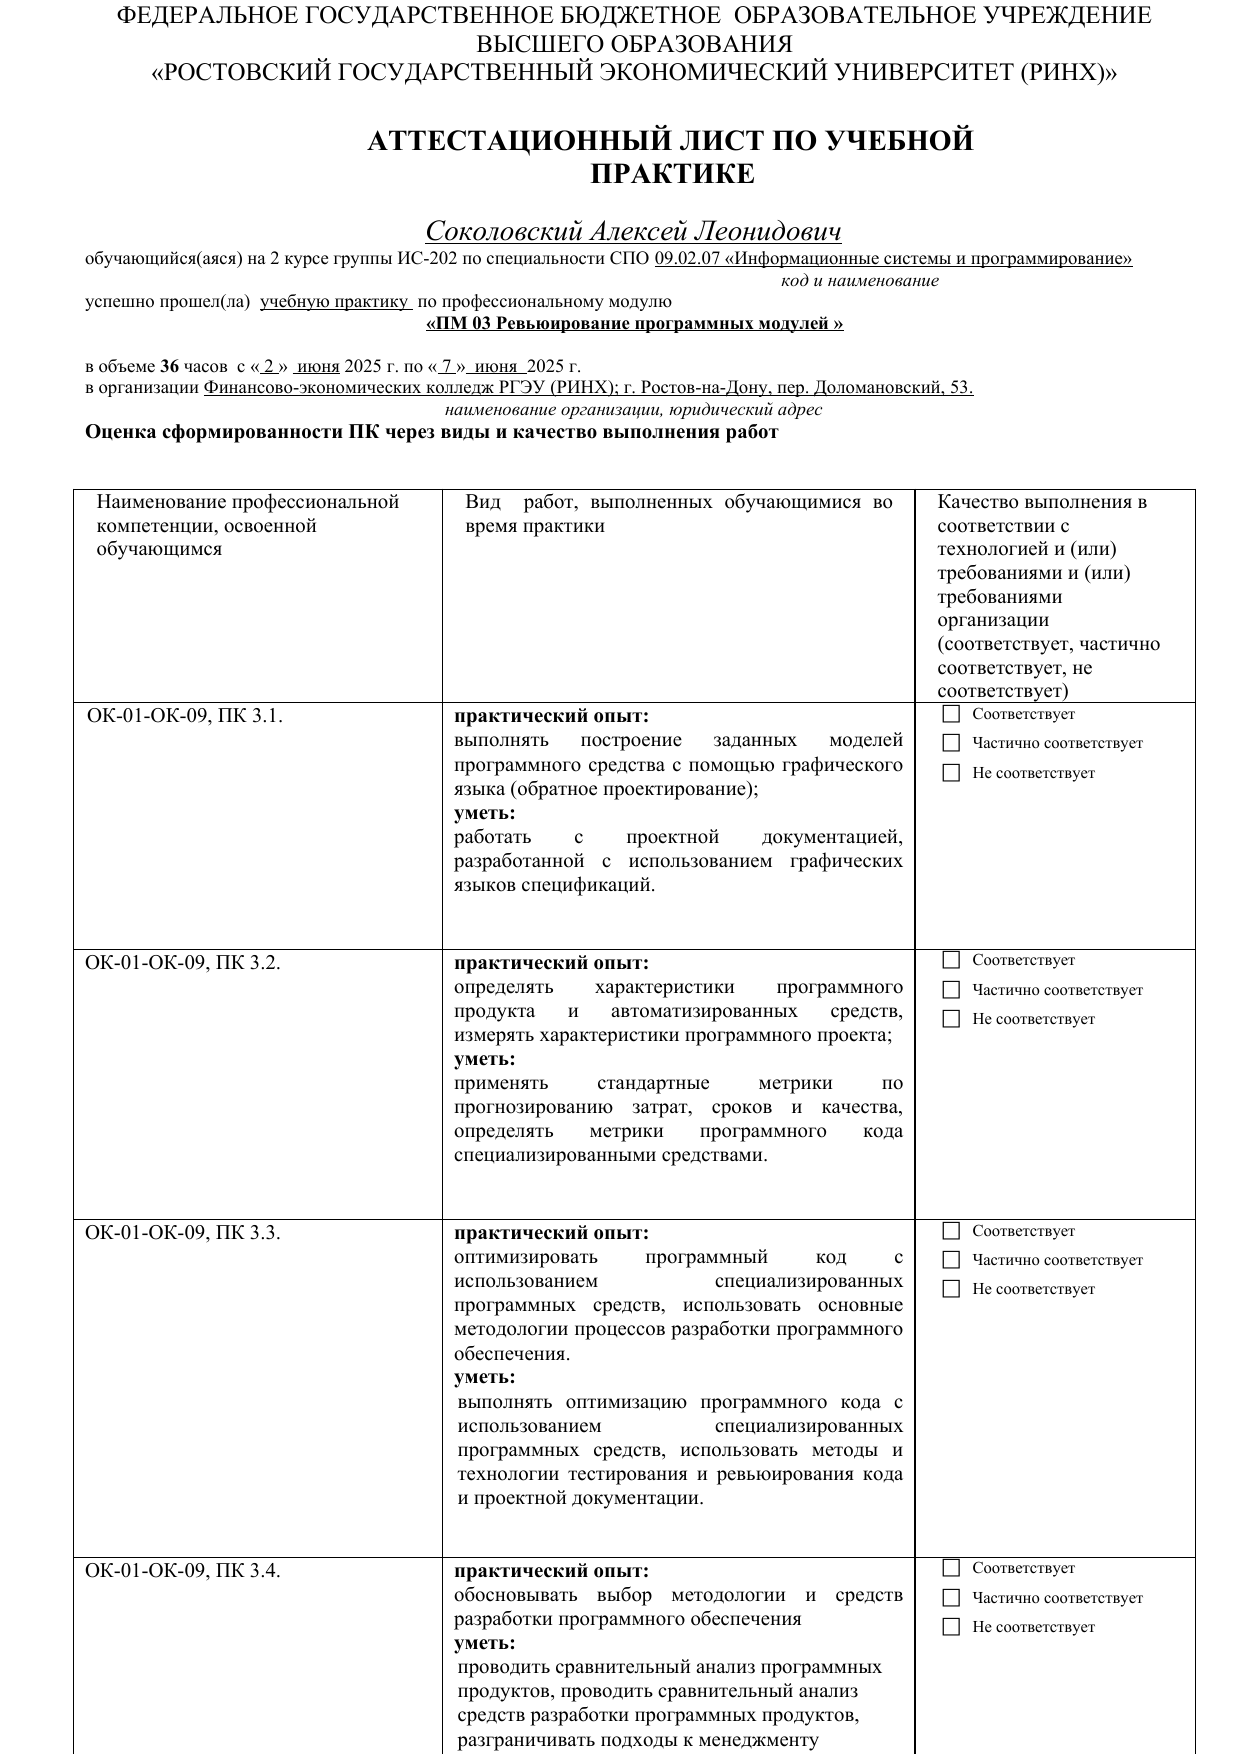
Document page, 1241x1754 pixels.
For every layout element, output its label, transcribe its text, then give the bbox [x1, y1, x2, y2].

table_cell Наименование профессиональной компетенции, освоенной обучающимся [74, 490, 442, 702]
table_cell ОК-01-ОК-09, ПК 3.2. [74, 950, 442, 1219]
table_header ФЕДЕРАЛЬНОЕ ГОСУДАРСТВЕННОЕ БЮДЖЕТНОЕ ОБРАЗОВАТЕЛЬНОЕ УЧРЕЖДЕНИЕ ВЫСШЕГО ОБРАЗОВАНИЯ «РОСТОВСКИЙ ГОСУДАРСТВЕННЫЙ ЭКОНОМИЧЕСКИЙ УНИВЕРСИТЕТ (РИНХ)» АТТЕСТАЦИОННЫЙ ЛИСТ ПО УЧЕБНОЙ ПРАКТИКЕ Соколовский Алексей Леонидович обучающийся(аяся) на 2 курсе группы ИС-202 по специальности СПО 09.02.07 «Информационные системы и программирование» код и наименование успешно прошел(ла) учебную практику по профессиональному модулю «ПМ 03 Ревьюирование программных модулей » в объеме 36 часов с « 2 » июня 2025 г. по « 7 » июня 2025 г. в организации Финансово-экономических колледж РГЭУ (РИНХ); г. Ростов-на-Дону, пер. Доломановский, 53. наименование организации, юридический адрес Оценка сформированности ПК через виды и качество выполнения работ [74, 0, 1196, 488]
table_cell ОК-01-ОК-09, ПК 3.3. [74, 1220, 442, 1557]
table_cell Качество выполнения в соответствии с технологией и (или) требованиями и (или) требованиями организации (соответствует, частично соответствует, не соответствует) [916, 490, 1195, 702]
table_cell ОК-01-ОК-09, ПК 3.4. [74, 1558, 442, 1754]
table_cell ⃞ Соответствует ⃞ Частично соответствует ⃞ Не соответствует [916, 1558, 1195, 1754]
table_cell ⃞ Соответствует ⃞ Частично соответствует ⃞ Не соответствует [916, 1220, 1195, 1557]
table_cell практический опыт: определять характеристики программного продукта и автоматизированных средств, измерять характеристики программного проекта; уметь: применять стандартные метрики по прогнозированию затрат, сроков и качества, определять метрики программного кода специализированными средствами. [443, 950, 914, 1219]
table_cell практический опыт: оптимизировать программный код с использованием специализированных программных средств, использовать основные методологии процессов разработки программного обеспечения. уметь: выполнять оптимизацию программного кода с использованием специализированных программных средств, использовать методы и технологии тестирования и ревьюирования кода и проектной документации. [443, 1220, 914, 1557]
table_cell ОК-01-ОК-09, ПК 3.1. [74, 703, 442, 949]
table_cell ⃞ Соответствует ⃞ Частично соответствует ⃞ Не соответствует [916, 703, 1195, 949]
table_cell ⃞ Соответствует ⃞ Частично соответствует ⃞ Не соответствует [916, 950, 1195, 1219]
table_cell практический опыт: обосновывать выбор методологии и средств разработки программного обеспечения уметь: проводить сравнительный анализ программных продуктов, проводить сравнительный анализ средств разработки программных продуктов, разграничивать подходы к менеджменту программных проектов. [443, 1558, 914, 1754]
table_cell Вид работ, выполненных обучающимися во время практики [443, 490, 914, 702]
table_cell практический опыт: выполнять построение заданных моделей программного средства с помощью графического языка (обратное проектирование); уметь: работать с проектной документацией, разработанной с использованием графических языков спецификаций. [443, 703, 914, 949]
